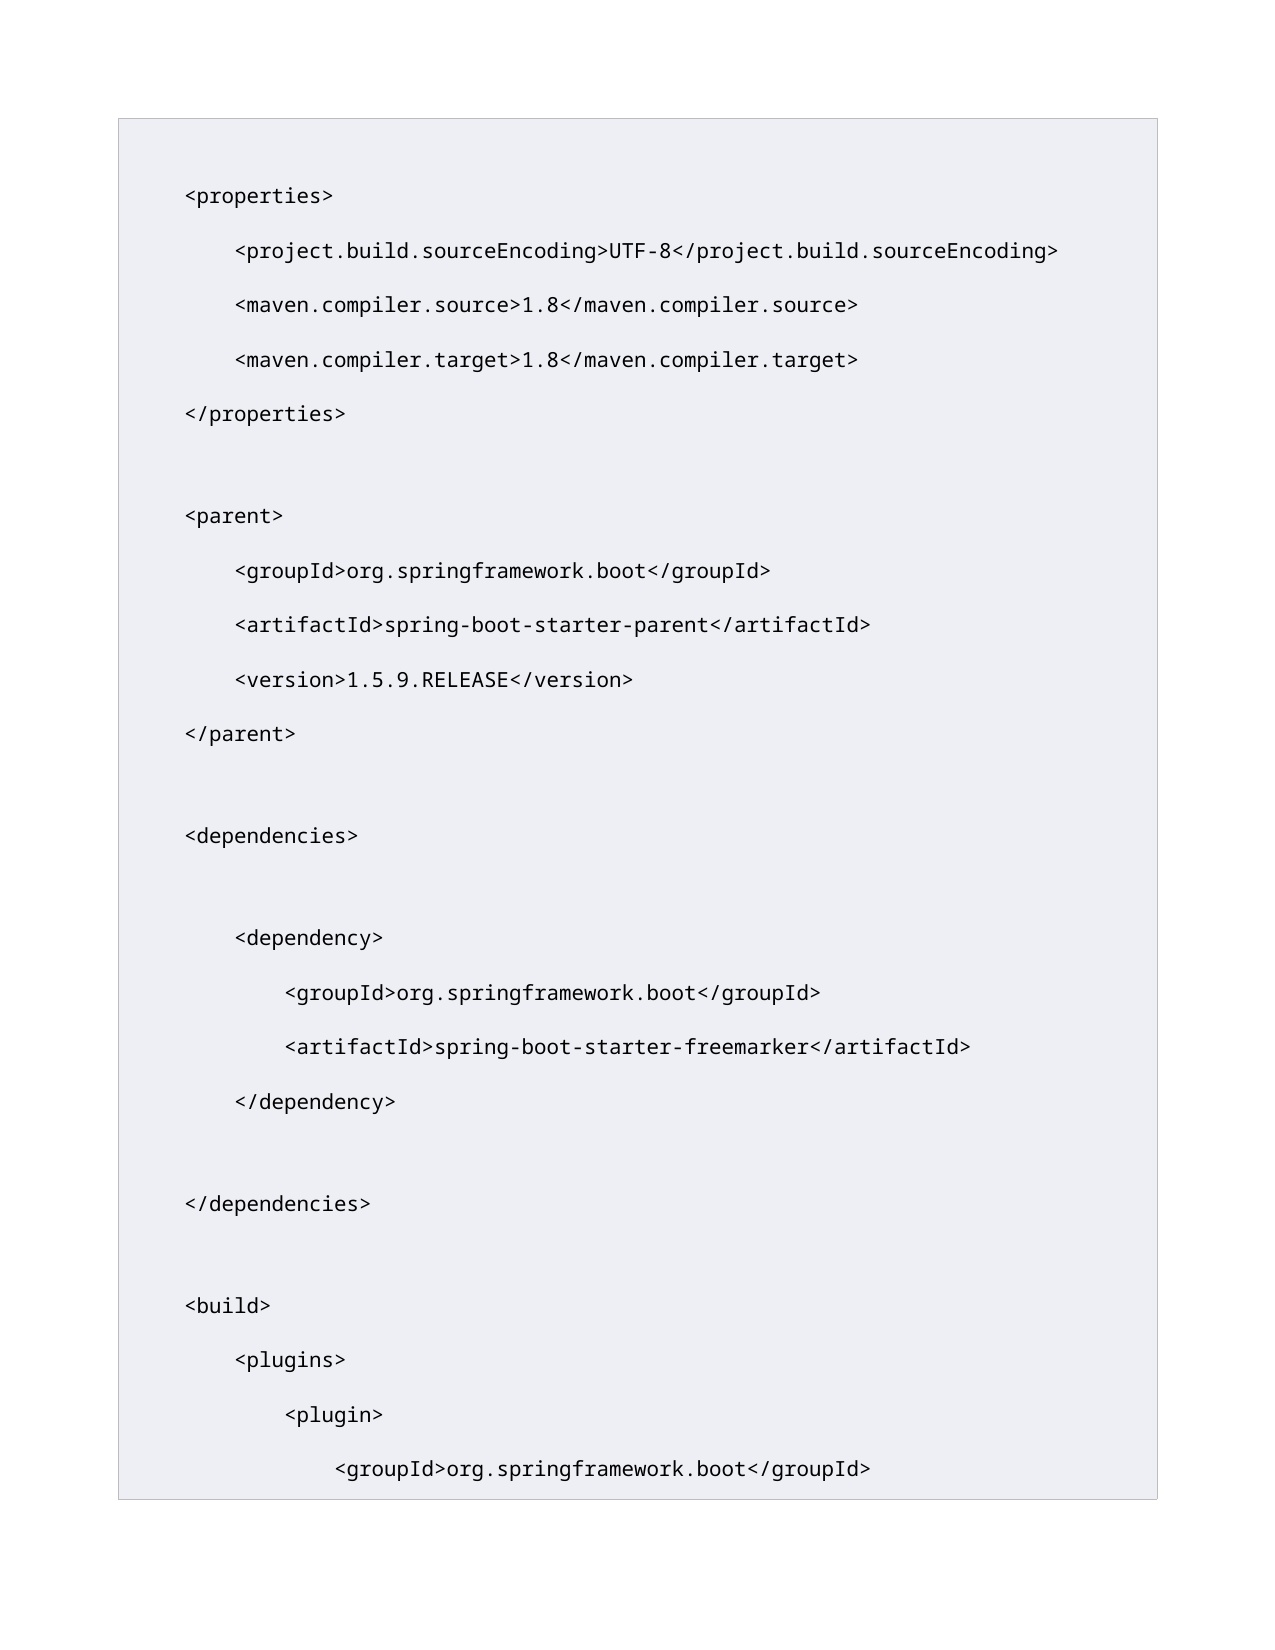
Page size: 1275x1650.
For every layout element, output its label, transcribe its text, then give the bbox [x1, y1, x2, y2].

text <artifactId>spring-boot-starter-freemarker</artifactId> [119, 1017, 1157, 1061]
text <dependency> [119, 908, 1157, 952]
text <groupId>org.springframework.boot</groupId> [119, 1439, 1157, 1499]
text <maven.compiler.source>1.8</maven.compiler.source> [119, 275, 1157, 319]
text </dependency> [119, 1071, 1157, 1116]
text </dependencies> [119, 1173, 1157, 1218]
text <build> [119, 1275, 1157, 1320]
text <groupId>org.springframework.boot</groupId> [119, 540, 1157, 584]
text <artifactId>spring-boot-starter-parent</artifactId> [119, 595, 1157, 639]
text <groupId>org.springframework.boot</groupId> [119, 962, 1157, 1007]
text <version>1.5.9.RELEASE</version> [119, 649, 1157, 693]
text </parent> [119, 704, 1157, 748]
text <dependencies> [119, 806, 1157, 850]
text <plugin> [119, 1384, 1157, 1429]
text <maven.compiler.target>1.8</maven.compiler.target> [119, 329, 1157, 373]
text <plugins> [119, 1330, 1157, 1374]
text <properties> [119, 166, 1157, 210]
text <parent> [119, 486, 1157, 530]
text <project.build.sourceEncoding>UTF-8</project.build.sourceEncoding> [119, 220, 1157, 264]
text </properties> [119, 384, 1157, 428]
